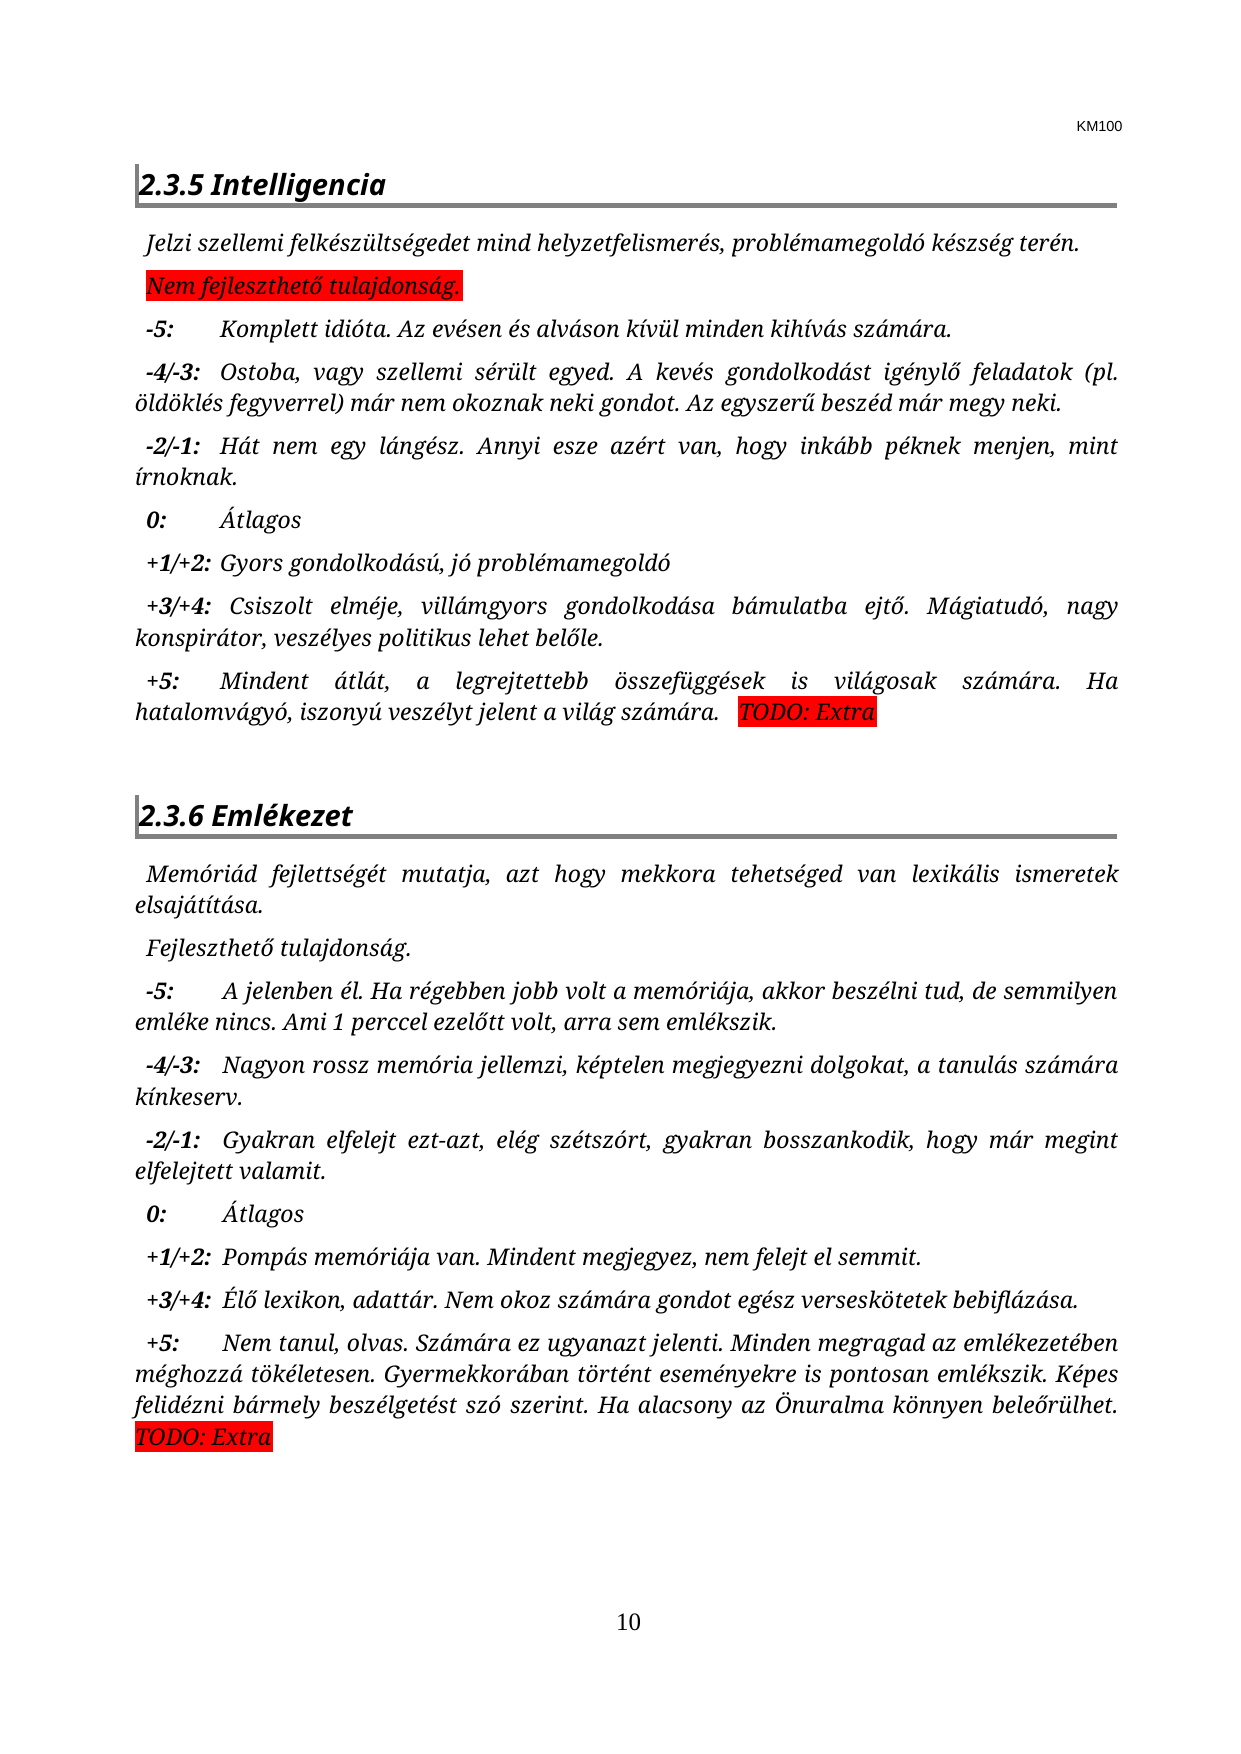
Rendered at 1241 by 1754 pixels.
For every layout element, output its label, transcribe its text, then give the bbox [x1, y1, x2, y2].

text Memóriád fejlettségét mutatja, azt hogy mekkora tehetséged van lexikális ismeretek elsajátítása. [134, 858, 1122, 920]
text +5: Mindent átlát, a legrejtettebb összefüggések is világosak számára. Ha hatalomvágyó, iszonyú veszélyt jelent a világ számára. TODO: Extra [134, 664, 1122, 727]
text -4/-3: Nagyon rossz memória jellemzi, képtelen megjegyezni dolgokat, a tanulás számára kínkeserv. [134, 1049, 1122, 1112]
text +1/+2: Gyors gondolkodású, jó problémamegoldó [134, 547, 1122, 578]
text -4/-3: Ostoba, vagy szellemi sérült egyed. A kevés gondolkodást igénylő feladatok (pl. öldöklés fegyverrel) már nem okoznak neki gondot. Az egyszerű beszéd már megy neki. [134, 356, 1122, 418]
text Nem fejleszthető tulajdonság. [134, 270, 1122, 301]
text +1/+2: Pompás memóriája van. Mindent megjegyez, nem felejt el semmit. [134, 1241, 1122, 1272]
subtitle Intelligencia [139, 164, 1122, 204]
text -5: A jelenben él. Ha régebben jobb volt a memóriája, akkor beszélni tud, de semmilyen emléke nincs. Ami 1 perccel ezelőtt volt, arra sem emlékszik. [134, 975, 1122, 1037]
text 0: Átlagos [134, 1198, 1122, 1229]
text Fejleszthető tulajdonság. [134, 932, 1122, 963]
text +3/+4: Csiszolt elméje, villámgyors gondolkodása bámulatba ejtő. Mágiatudó, nagy konspirátor, veszélyes politikus lehet belőle. [134, 590, 1122, 653]
text 0: Átlagos [134, 504, 1122, 536]
text Jelzi szellemi felkészültségedet mind helyzetfelismerés, problémamegoldó készség terén. [134, 227, 1122, 258]
text +3/+4: Élő lexikon, adattár. Nem okoz számára gondot egész verseskötetek bebiflázása. [134, 1284, 1122, 1315]
text +5: Nem tanul, olvas. Számára ez ugyanazt jelenti. Minden megragad az emlékezetében méghozzá tökéletesen. Gyermekkorában történt eseményekre is pontosan emlékszik. Képes felidézni bármely beszélgetést szó szerint. Ha alacsony az Önuralma könnyen beleőrülhet. TODO: Extra [134, 1327, 1122, 1452]
subtitle Emlékezet [139, 795, 1122, 835]
text -5: Komplett idióta. Az evésen és alváson kívül minden kihívás számára. [134, 313, 1122, 344]
text -2/-1: Gyakran elfelejt ezt-azt, elég szétszórt, gyakran bosszankodik, hogy már megint elfelejtett valamit. [134, 1123, 1122, 1186]
text -2/-1: Hát nem egy lángész. Annyi esze azért van, hogy inkább péknek menjen, mint írnoknak. [134, 430, 1122, 492]
